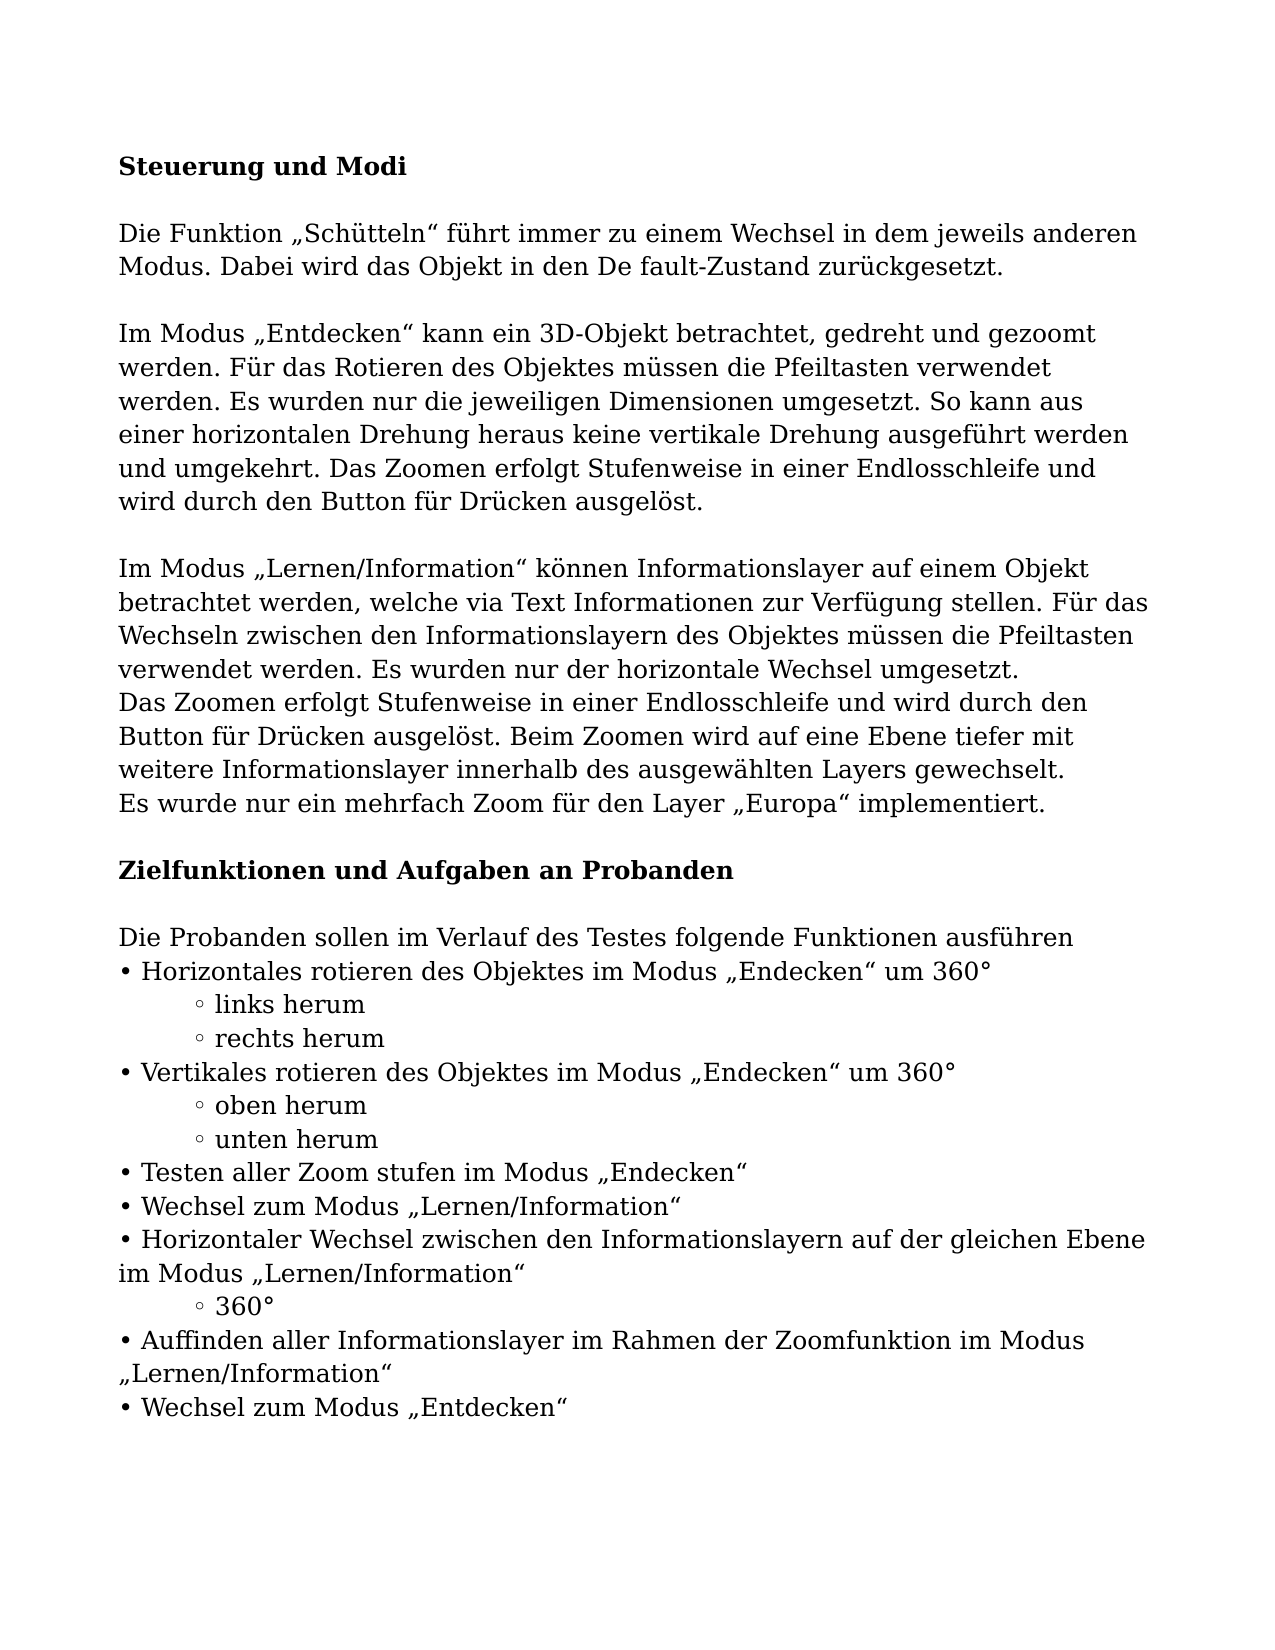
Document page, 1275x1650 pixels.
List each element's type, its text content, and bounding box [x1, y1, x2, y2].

text Steuerung und Modi Die Funktion „Schütteln“ führt immer zu einem Wechsel in dem jeweils anderen Modus. Dabei wird das Objekt in den De fault-Zustand zurückgesetzt. Im Modus „Entdecken“ kann ein 3D-Objekt betrachtet, gedreht und gezoomt werden. Für das Rotieren des Objektes müssen die Pfeiltasten verwendet werden. Es wurden nur die jeweiligen Dimensionen umgesetzt. So kann aus einer horizontalen Drehung heraus keine vertikale Drehung ausgeführt werden und umgekehrt. Das Zoomen erfolgt Stufenweise in einer Endlosschleife und wird durch den Button für Drücken ausgelöst. Im Modus „Lernen/Information“ können Informationslayer auf einem Objekt betrachtet werden, welche via Text Informationen zur Verfügung stellen. Für das Wechseln zwischen den Informationslayern des Objektes müssen die Pfeiltasten verwendet werden. Es wurden nur der horizontale Wechsel umgesetzt. Das Zoomen erfolgt Stufenweise in einer Endlosschleife und wird durch den Button für Drücken ausgelöst. Beim Zoomen wird auf eine Ebene tiefer mit weitere Informationslayer innerhalb des ausgewählten Layers gewechselt. Es wurde nur ein mehrfach Zoom für den Layer „Europa“ implementiert. Zielfunktionen und Aufgaben an Probanden Die Probanden sollen im Verlauf des Testes folgende Funktionen ausführen • Horizontales rotieren des Objektes im Modus „Endecken“ um 360° ◦ links herum ◦ rechts herum • Vertikales rotieren des Objektes im Modus „Endecken“ um 360° ◦ oben herum ◦ unten herum • Testen aller Zoom stufen im Modus „Endecken“ • Wechsel zum Modus „Lernen/Information“ • Horizontaler Wechsel zwischen den Informationslayern auf der gleichen Ebene im Modus „Lernen/Information“ ◦ 360° • Auffinden aller Informationslayer im Rahmen der Zoomfunktion im Modus „Lernen/Information“ • Wechsel zum Modus „Entdecken“ [118, 118, 1157, 1422]
